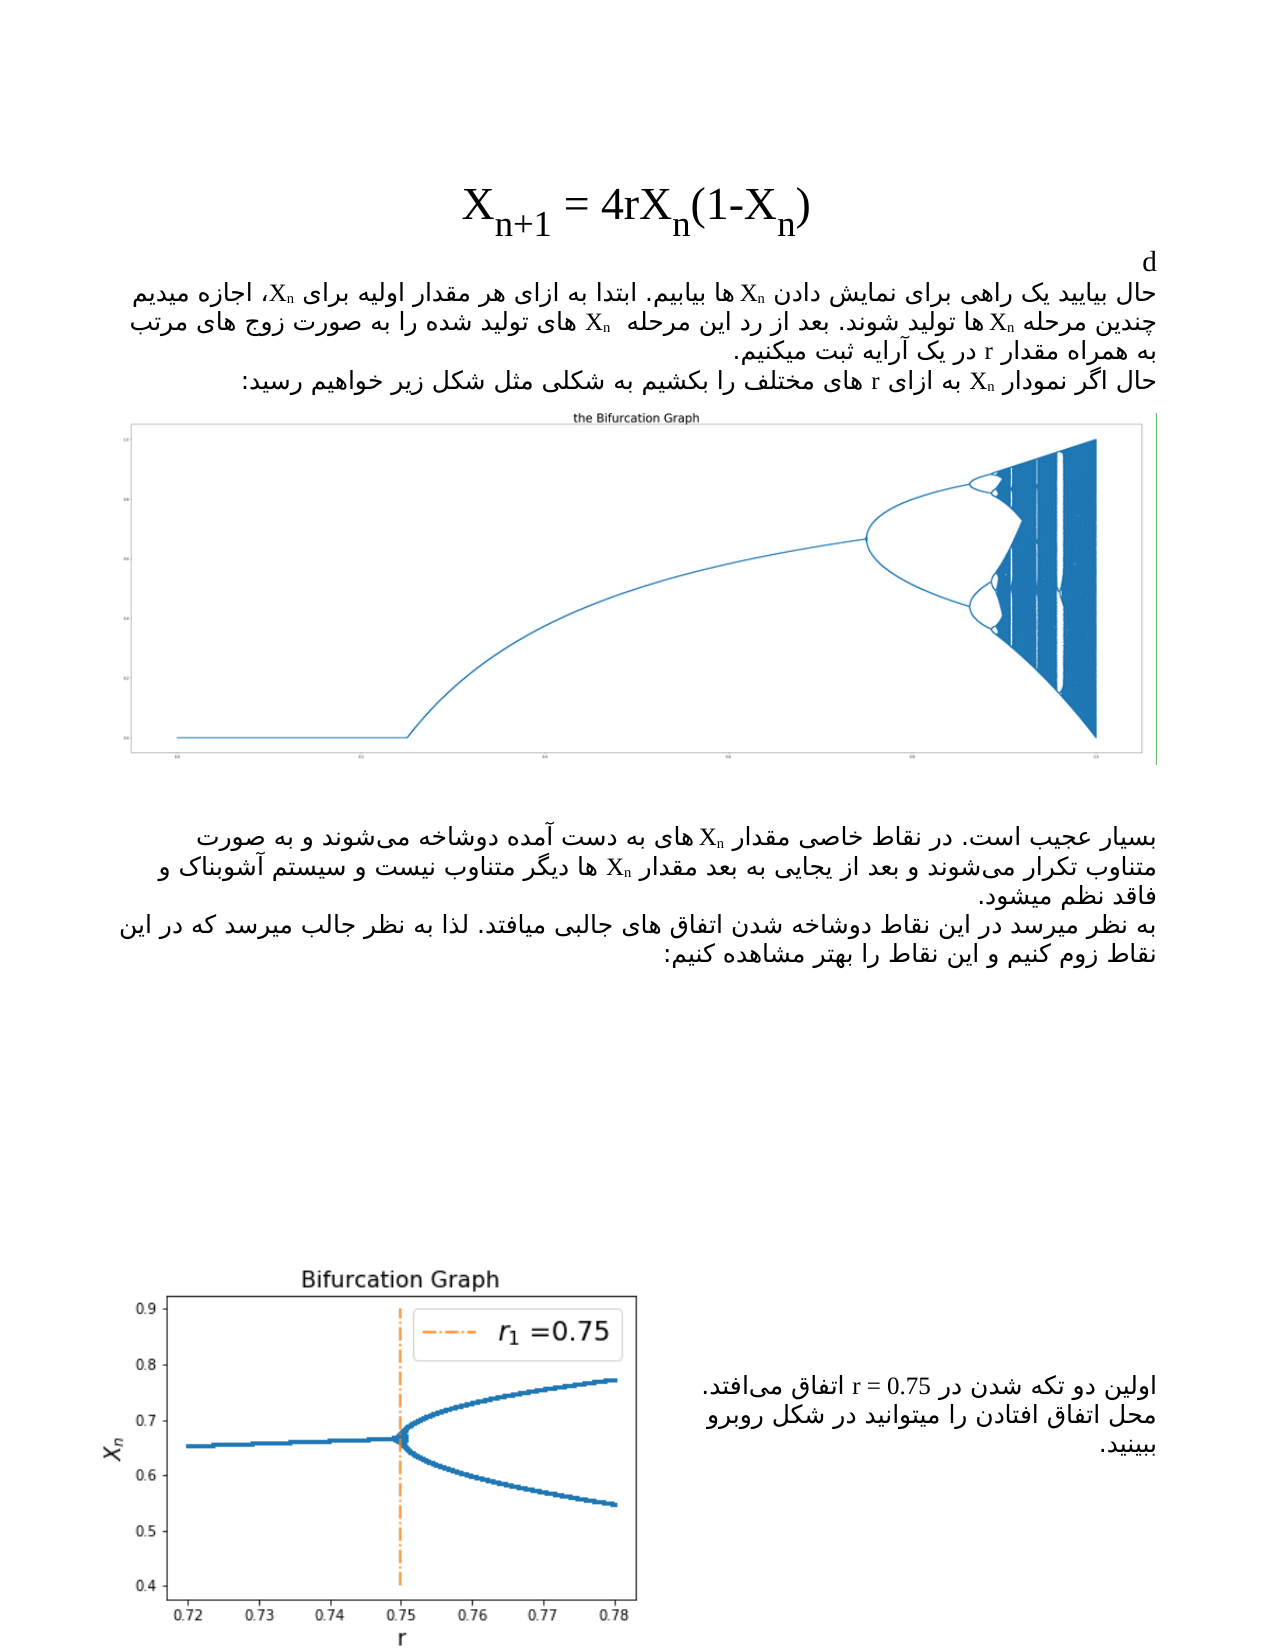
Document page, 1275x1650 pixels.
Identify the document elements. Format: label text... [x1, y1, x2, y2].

text بسیار عجیب است. در نقاط خاصی مقدار Xn های به دست آمده دوشاخه می‌شوند و به صورت متناوب تکرار می‌شوند و بعد از یجایی به بعد مقدار Xn ها دیگر متناوب نیست و سیستم آشوبناک و فاقد نظم میشود. [118, 822, 1157, 910]
text d [118, 244, 1157, 278]
text اولین دو تکه شدن در r = 0.75 اتفاق می‌افتد. [696, 1371, 1157, 1400]
text حال اگر نمودار Xn به ازای r های مختلف را بکشیم به شکلی مثل شکل زیر خواهیم رسید: [118, 366, 1157, 395]
text حال بیایید یک راهی برای نمایش دادن Xn ها بیابیم. ابتدا به ازای هر مقدار اولیه برای Xn، اجازه میدیم چندین مرحله Xn ها تولید شوند. بعد از رد این مرحله Xn های تولید شده را به صورت زوج های مرتب به همراه مقدار r در یک آرایه ثبت میکنیم. [118, 278, 1157, 366]
picture [91, 1247, 696, 1650]
text محل اتفاق افتادن را میتوانید در شکل روبرو ببینید. [696, 1400, 1157, 1458]
picture [118, 413, 1157, 765]
text Xn+1 = 4rXn(1-Xn) [118, 176, 1157, 244]
text به نظر میرسد در این نقاط دوشاخه شدن اتفاق های جالبی میافتد. لذا به نظر جالب میرسد که در این نقاط زوم کنیم و این نقاط را بهتر مشاهده کنیم: [118, 910, 1157, 968]
